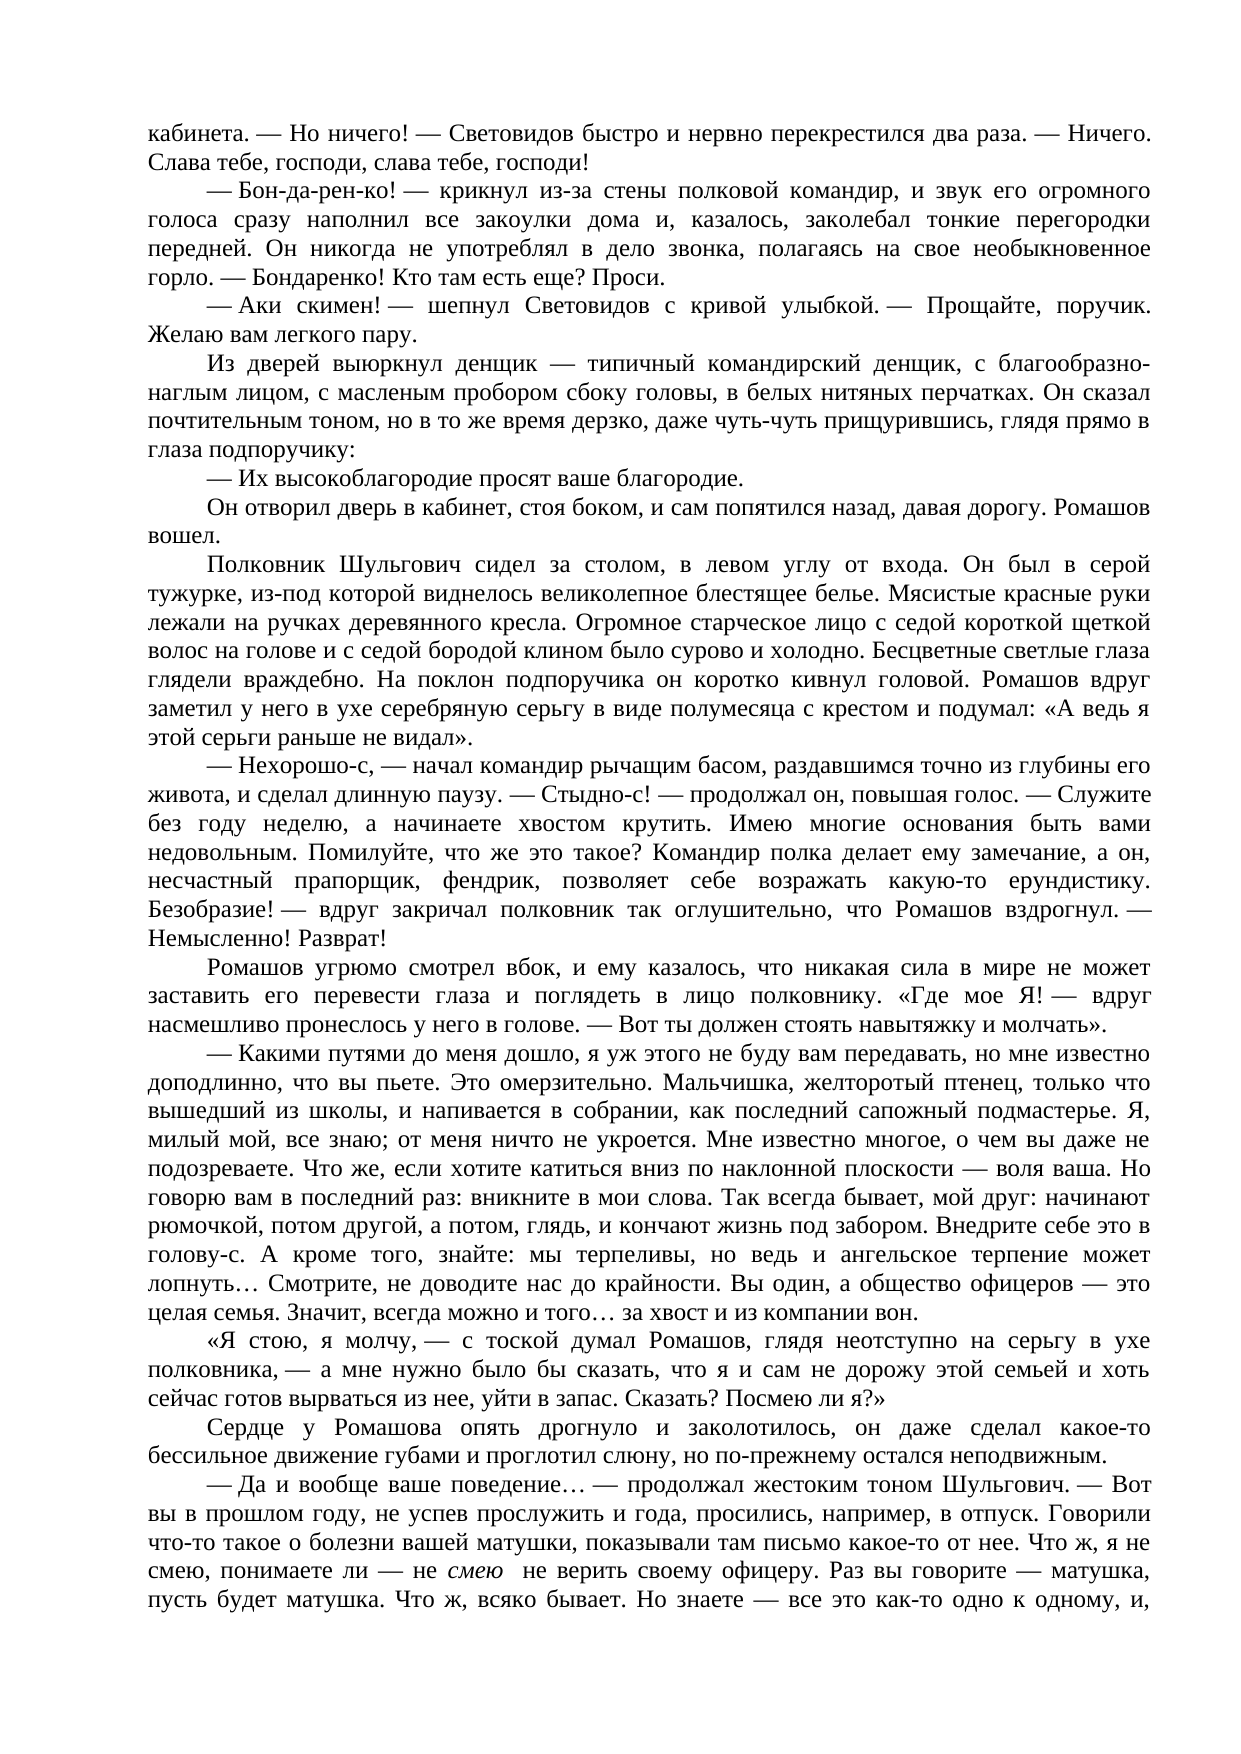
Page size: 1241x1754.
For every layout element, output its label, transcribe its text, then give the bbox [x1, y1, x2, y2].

text кабинета. — Но ничего! — Световидов быстро и нервно перекрестился два раза. — Ничего. Слава тебе, господи, слава тебе, господи! [148, 118, 1152, 176]
text Из дверей выюркнул денщик — типичный командирский денщик, с благообразно-наглым лицом, с масленым пробором сбоку головы, в белых нитяных перчатках. Он сказал почтительным тоном, но в то же время дерзко, даже чуть-чуть прищурившись, глядя прямо в глаза подпоручику: [148, 348, 1152, 463]
text — Бон-да-рен-ко! — крикнул из-за стены полковой командир, и звук его огромного голоса сразу наполнил все закоулки дома и, казалось, заколебал тонкие перегородки передней. Он никогда не употреблял в дело звонка, полагаясь на свое необыкновенное горло. — Бондаренко! Кто там есть еще? Проси. [148, 176, 1152, 291]
text — Аки скимен! — шепнул Световидов с кривой улыбкой. — Прощайте, поручик. Желаю вам легкого пару. [148, 291, 1152, 348]
text Полковник Шульгович сидел за столом, в левом углу от входа. Он был в серой тужурке, из-под которой виднелось великолепное блестящее белье. Мясистые красные руки лежали на ручках деревянного кресла. Огромное старческое лицо с седой короткой щеткой волос на голове и с седой бородой клином было сурово и холодно. Бесцветные светлые глаза глядели враждебно. На поклон подпоручика он коротко кивнул головой. Ромашов вдруг заметил у него в ухе серебряную серьгу в виде полумесяца с крестом и подумал: «А ведь я этой серьги раньше не видал». [148, 549, 1152, 751]
text Он отворил дверь в кабинет, стоя боком, и сам попятился назад, давая дорогу. Ромашов вошел. [148, 492, 1152, 549]
text — Да и вообще ваше поведение… — продолжал жестоким тоном Шульгович. — Вот вы в прошлом году, не успев прослужить и года, просились, например, в отпуск. Говорили что-то такое о болезни вашей матушки, показывали там письмо какое-то от нее. Что ж, я не смею, понимаете ли — не смею не верить своему офицеру. Раз вы говорите — матушка, пусть будет матушка. Что ж, всяко бывает. Но знаете — все это как-то одно к одному, и, [148, 1469, 1152, 1613]
text Сердце у Ромашова опять дрогнуло и заколотилось, он даже сделал какое-то бессильное движение губами и проглотил слюну, но по-прежнему остался неподвижным. [148, 1412, 1152, 1469]
text Ромашов угрюмо смотрел вбок, и ему казалось, что никакая сила в мире не может заставить его перевести глаза и поглядеть в лицо полковнику. «Где мое Я! — вдруг насмешливо пронеслось у него в голове. — Вот ты должен стоять навытяжку и молчать». [148, 952, 1152, 1038]
text — Какими путями до меня дошло, я уж этого не буду вам передавать, но мне известно доподлинно, что вы пьете. Это омерзительно. Мальчишка, желторотый птенец, только что вышедший из школы, и напивается в собрании, как последний сапожный подмастерье. Я, милый мой, все знаю; от меня ничто не укроется. Мне известно многое, о чем вы даже не подозреваете. Что же, если хотите катиться вниз по наклонной плоскости — воля ваша. Но говорю вам в последний раз: вникните в мои слова. Так всегда бывает, мой друг: начинают рюмочкой, потом другой, а потом, глядь, и кончают жизнь под забором. Внедрите себе это в голову-с. А кроме того, знайте: мы терпеливы, но ведь и ангельское терпение может лопнуть… Смотрите, не доводите нас до крайности. Вы один, а общество офицеров — это целая семья. Значит, всегда можно и того… за хвост и из компании вон. [148, 1038, 1152, 1326]
text «Я стою, я молчу, — с тоской думал Ромашов, глядя неотступно на серьгу в ухе полковника, — а мне нужно было бы сказать, что я и сам не дорожу этой семьей и хоть сейчас готов вырваться из нее, уйти в запас. Сказать? Посмею ли я?» [148, 1326, 1152, 1412]
text — Их высокоблагородие просят ваше благородие. [148, 463, 1152, 492]
text — Нехорошо-с, — начал командир рычащим басом, раздавшимся точно из глубины его живота, и сделал длинную паузу. — Стыдно-с! — продолжал он, повышая голос. — Служите без году неделю, а начинаете хвостом крутить. Имею многие основания быть вами недовольным. Помилуйте, что же это такое? Командир полка делает ему замечание, а он, несчастный прапорщик, фендрик, позволяет себе возражать какую-то ерундистику. Безобразие! — вдруг закричал полковник так оглушительно, что Ромашов вздрогнул. — Немысленно! Разврат! [148, 751, 1152, 952]
